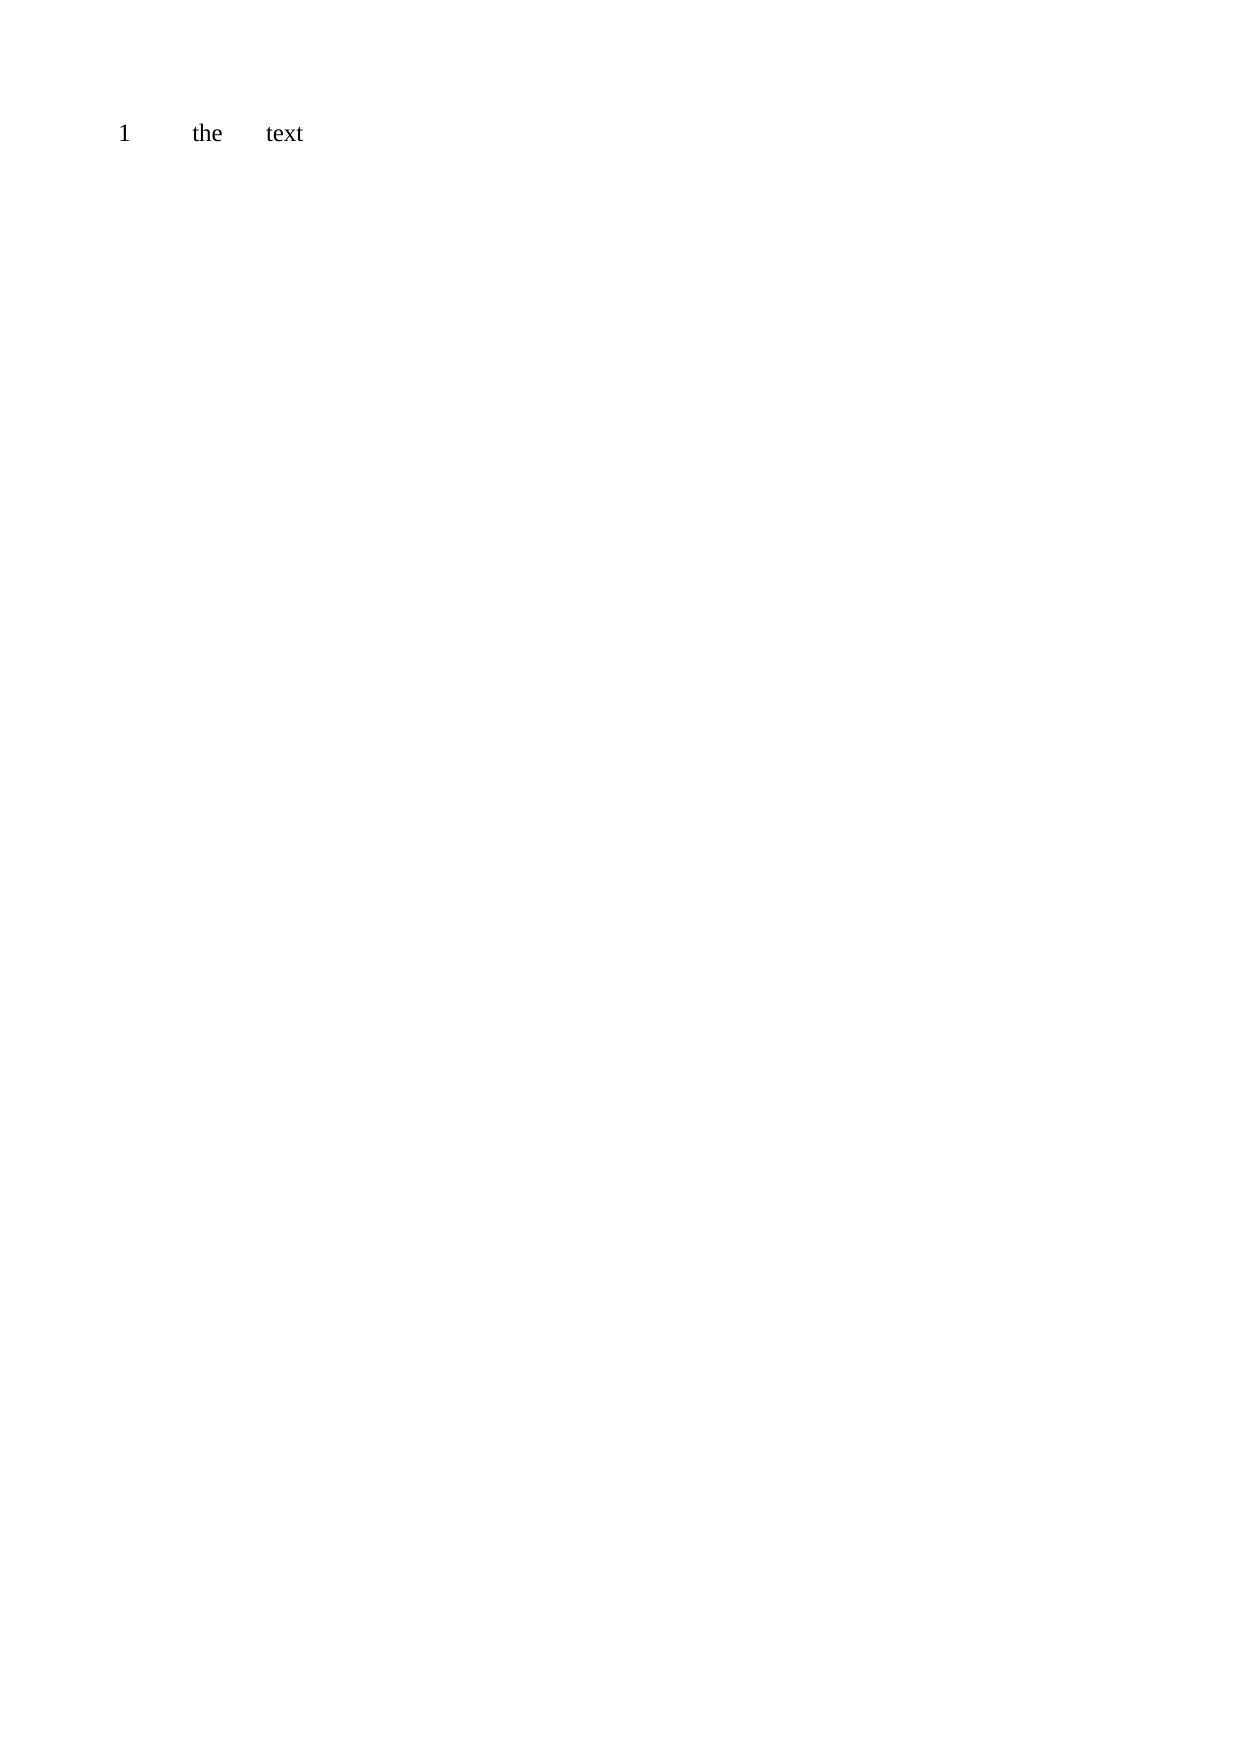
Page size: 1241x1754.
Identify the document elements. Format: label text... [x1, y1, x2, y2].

text 1 the text [118, 118, 1122, 147]
